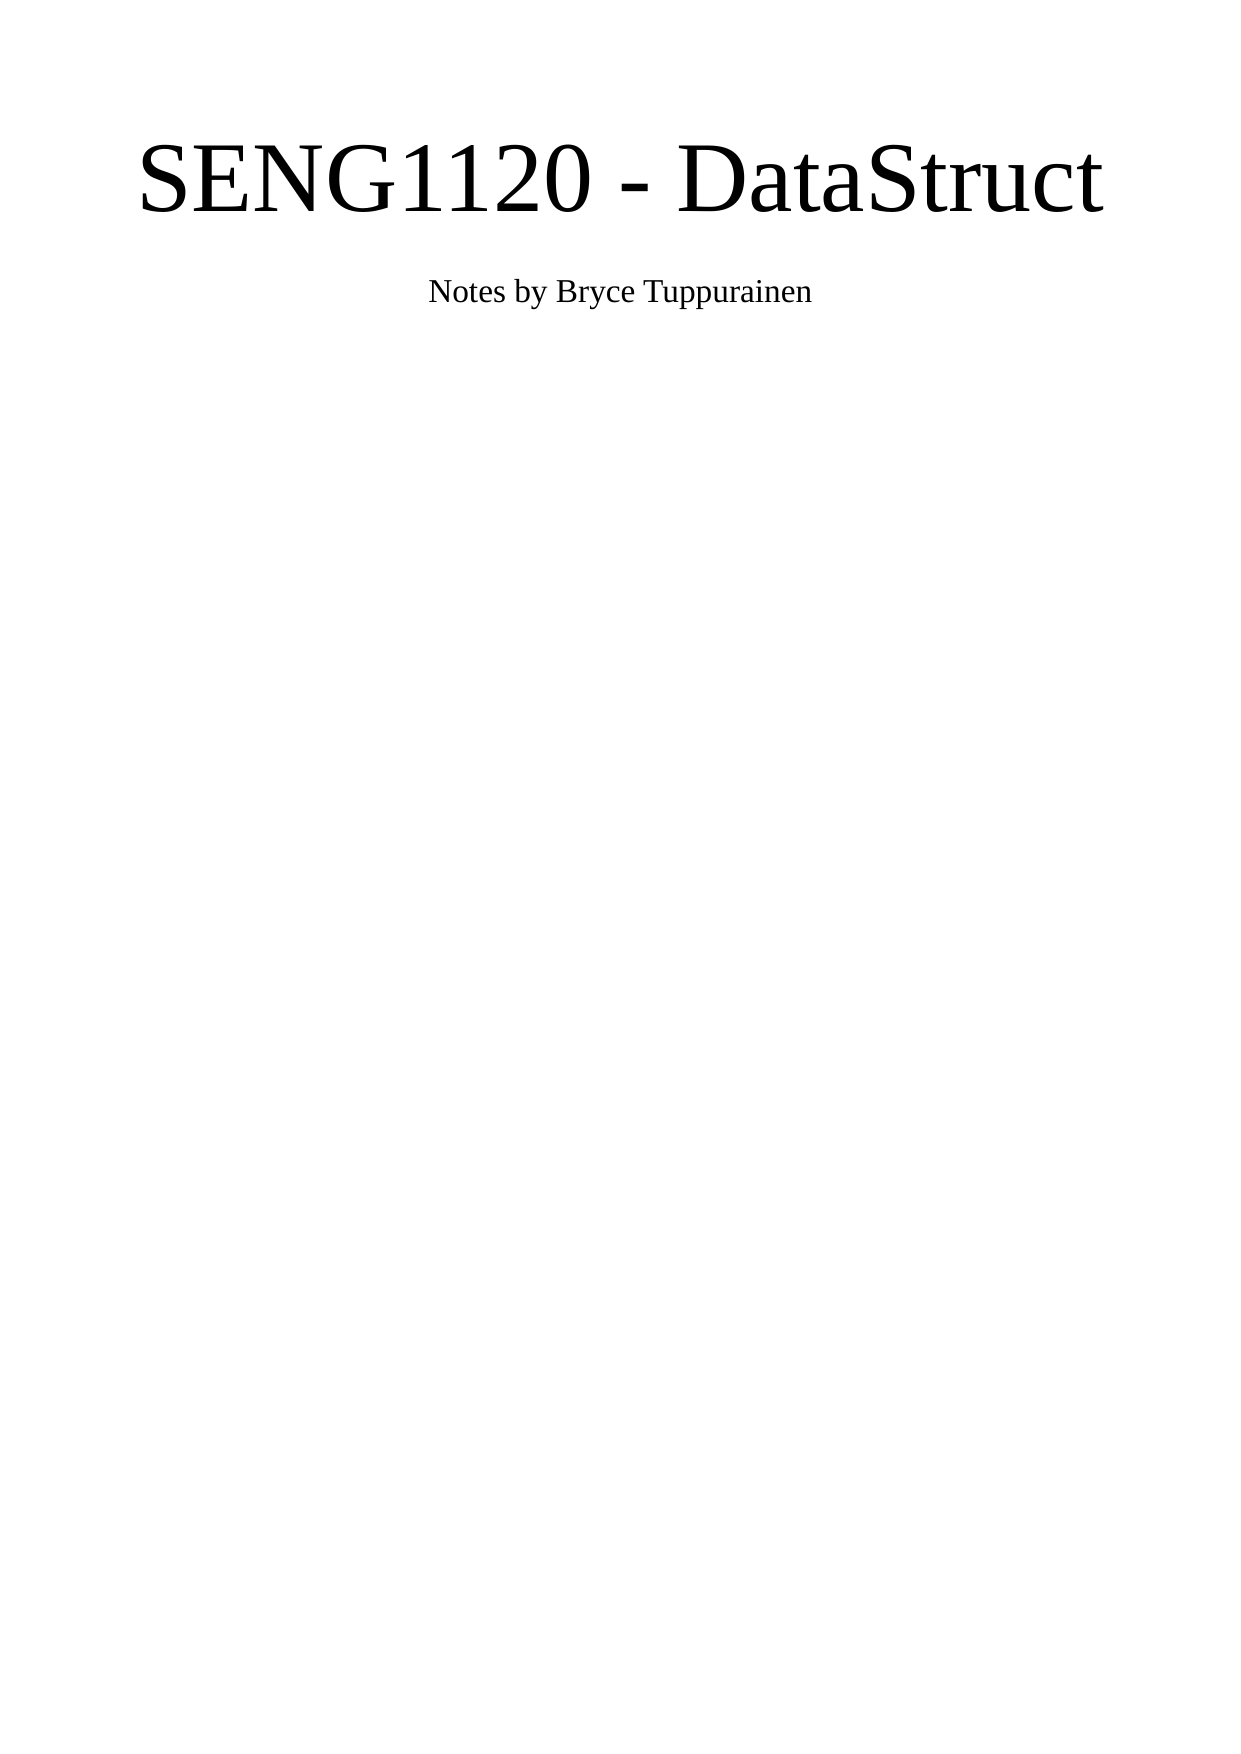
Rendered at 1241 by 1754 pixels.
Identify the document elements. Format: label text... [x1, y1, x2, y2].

text SENG1120 - DataStruct [118, 118, 1122, 233]
text Notes by Bryce Tuppurainen [118, 271, 1122, 310]
